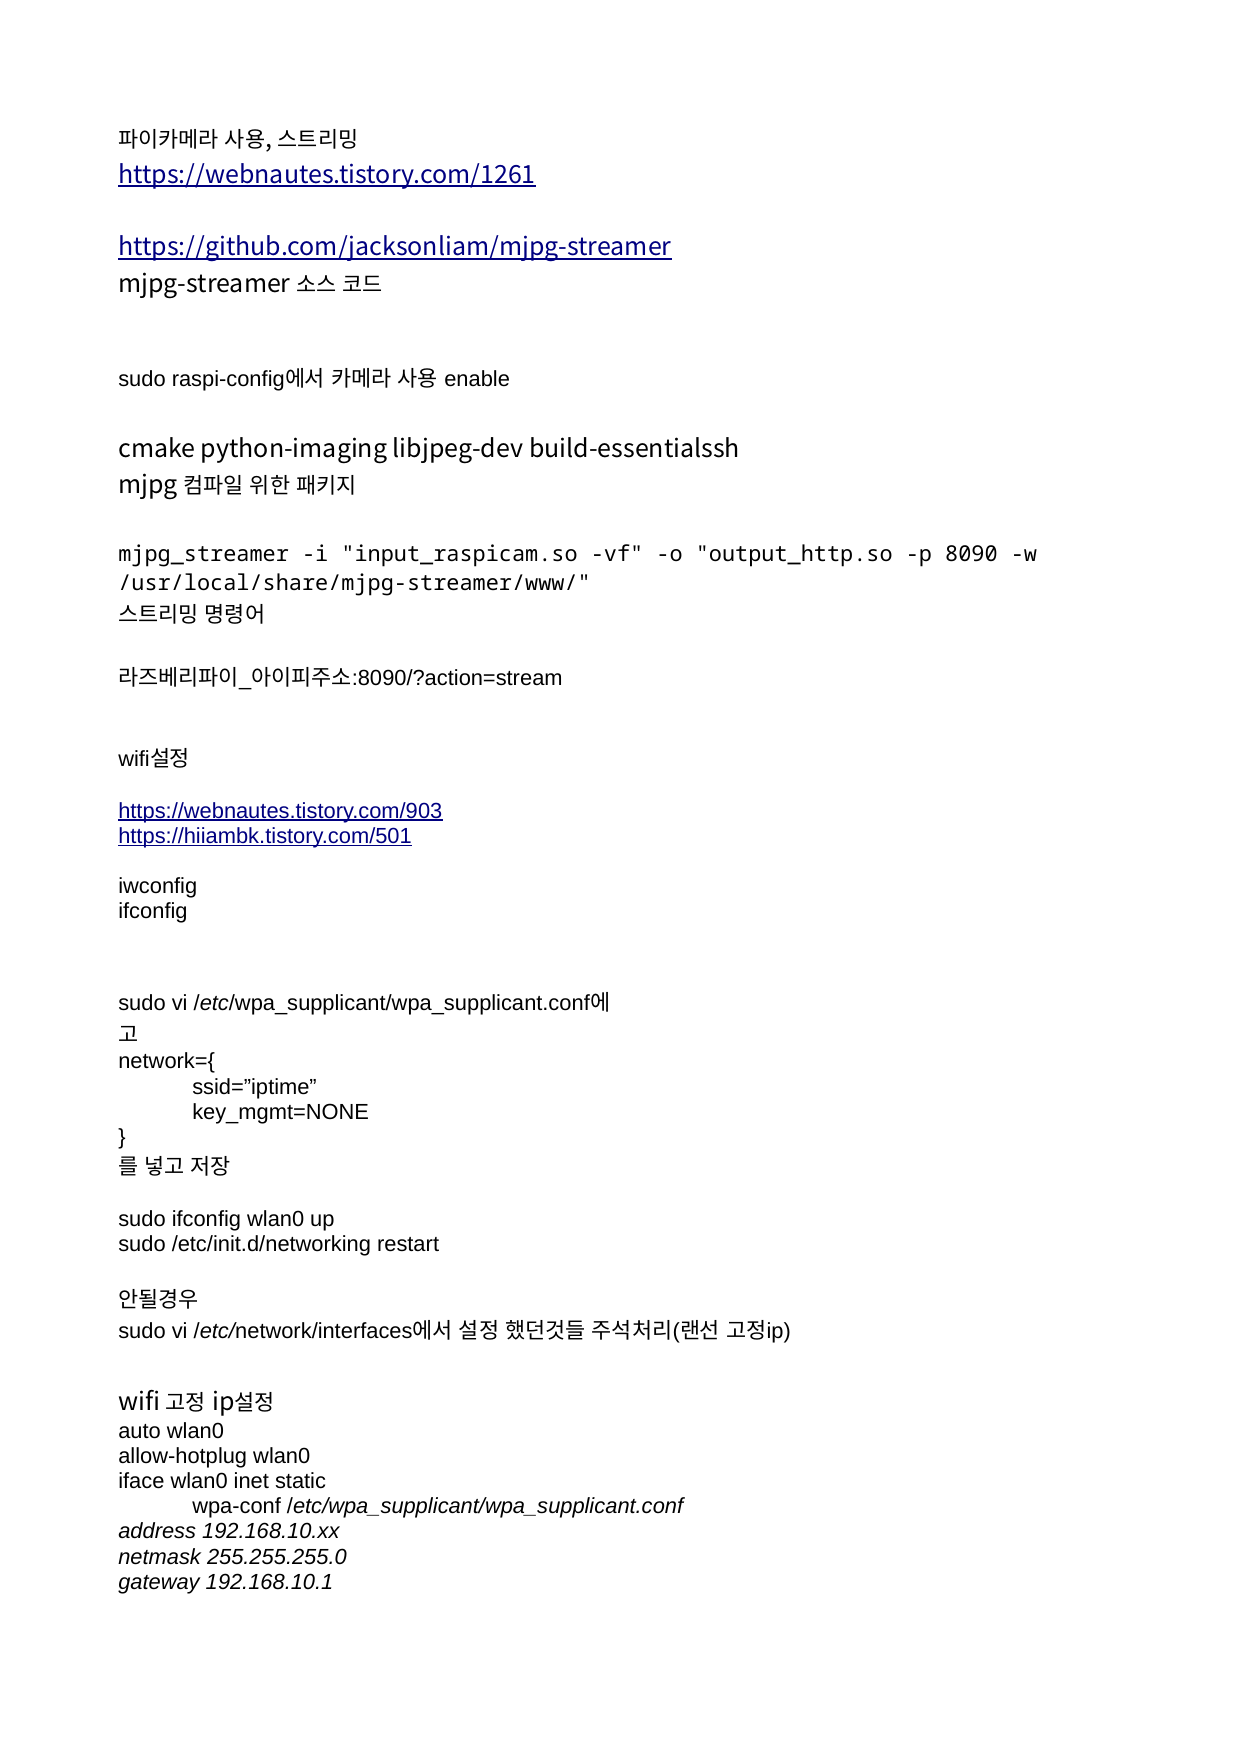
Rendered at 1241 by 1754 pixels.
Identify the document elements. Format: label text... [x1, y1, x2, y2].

text sudo vi /etc/network/interfaces에서 설정 했던것들 주석처리(랜선 고정ip) [118, 1313, 1122, 1345]
text sudo /etc/init.d/networking restart [118, 1231, 1122, 1256]
text iface wlan0 inet static [118, 1468, 1122, 1493]
text key_mgmt=NONE [118, 1099, 1122, 1124]
text 라즈베리파이_아이피주소:8090/?action=stream [118, 665, 1122, 690]
text wifi설정 [118, 741, 1122, 772]
text gateway 192.168.10.1 [118, 1569, 1122, 1594]
text sudo raspi-config에서 카메라 사용 enable [118, 361, 1122, 392]
text cmake python-imaging libjpeg-dev build-essentialssh [118, 429, 1122, 465]
text 파이카메라 사용, 스트리밍 [118, 118, 1122, 154]
text https://github.com/jacksonliam/mjpg-streamer [118, 227, 1122, 263]
text } [118, 1124, 1122, 1149]
text ssid=”iptime” [118, 1073, 1122, 1099]
text 안될경우 [118, 1282, 1122, 1313]
text ifconfig [118, 898, 1122, 923]
text 를 넣고 저장 [118, 1149, 1122, 1181]
text https://webnautes.tistory.com/1261 [118, 154, 1122, 191]
text wpa-conf /etc/wpa_supplicant/wpa_supplicant.conf [118, 1493, 1122, 1518]
text mjpg_streamer -i "input_raspicam.so -vf" -o "output_http.so -p 8090 -w /usr/local/share/mjpg-streamer/www/" [118, 537, 1122, 597]
text auto wlan0 [118, 1417, 1122, 1443]
text iwconfig [118, 873, 1122, 898]
text sudo ifconfig wlan0 up [118, 1206, 1122, 1231]
text allow-hotplug wlan0 [118, 1443, 1122, 1468]
text 스트리밍 명령어 [118, 597, 1122, 629]
text https://webnautes.tistory.com/903 [118, 797, 1122, 823]
text netmask 255.255.255.0 [118, 1543, 1122, 1569]
text mjpg 컴파일 위한 패키지 [118, 465, 1122, 501]
text address 192.168.10.xx [118, 1518, 1122, 1543]
text network={ [118, 1048, 1122, 1073]
text wifi 고정 ip설정 [118, 1381, 1122, 1417]
text https://hiiambk.tistory.com/501 [118, 823, 1122, 848]
text 고 [118, 1017, 1122, 1048]
text sudo vi /etc/wpa_supplicant/wpa_supplicant.conf에 [118, 985, 1122, 1017]
text mjpg-streamer 소스 코드 [118, 263, 1122, 299]
